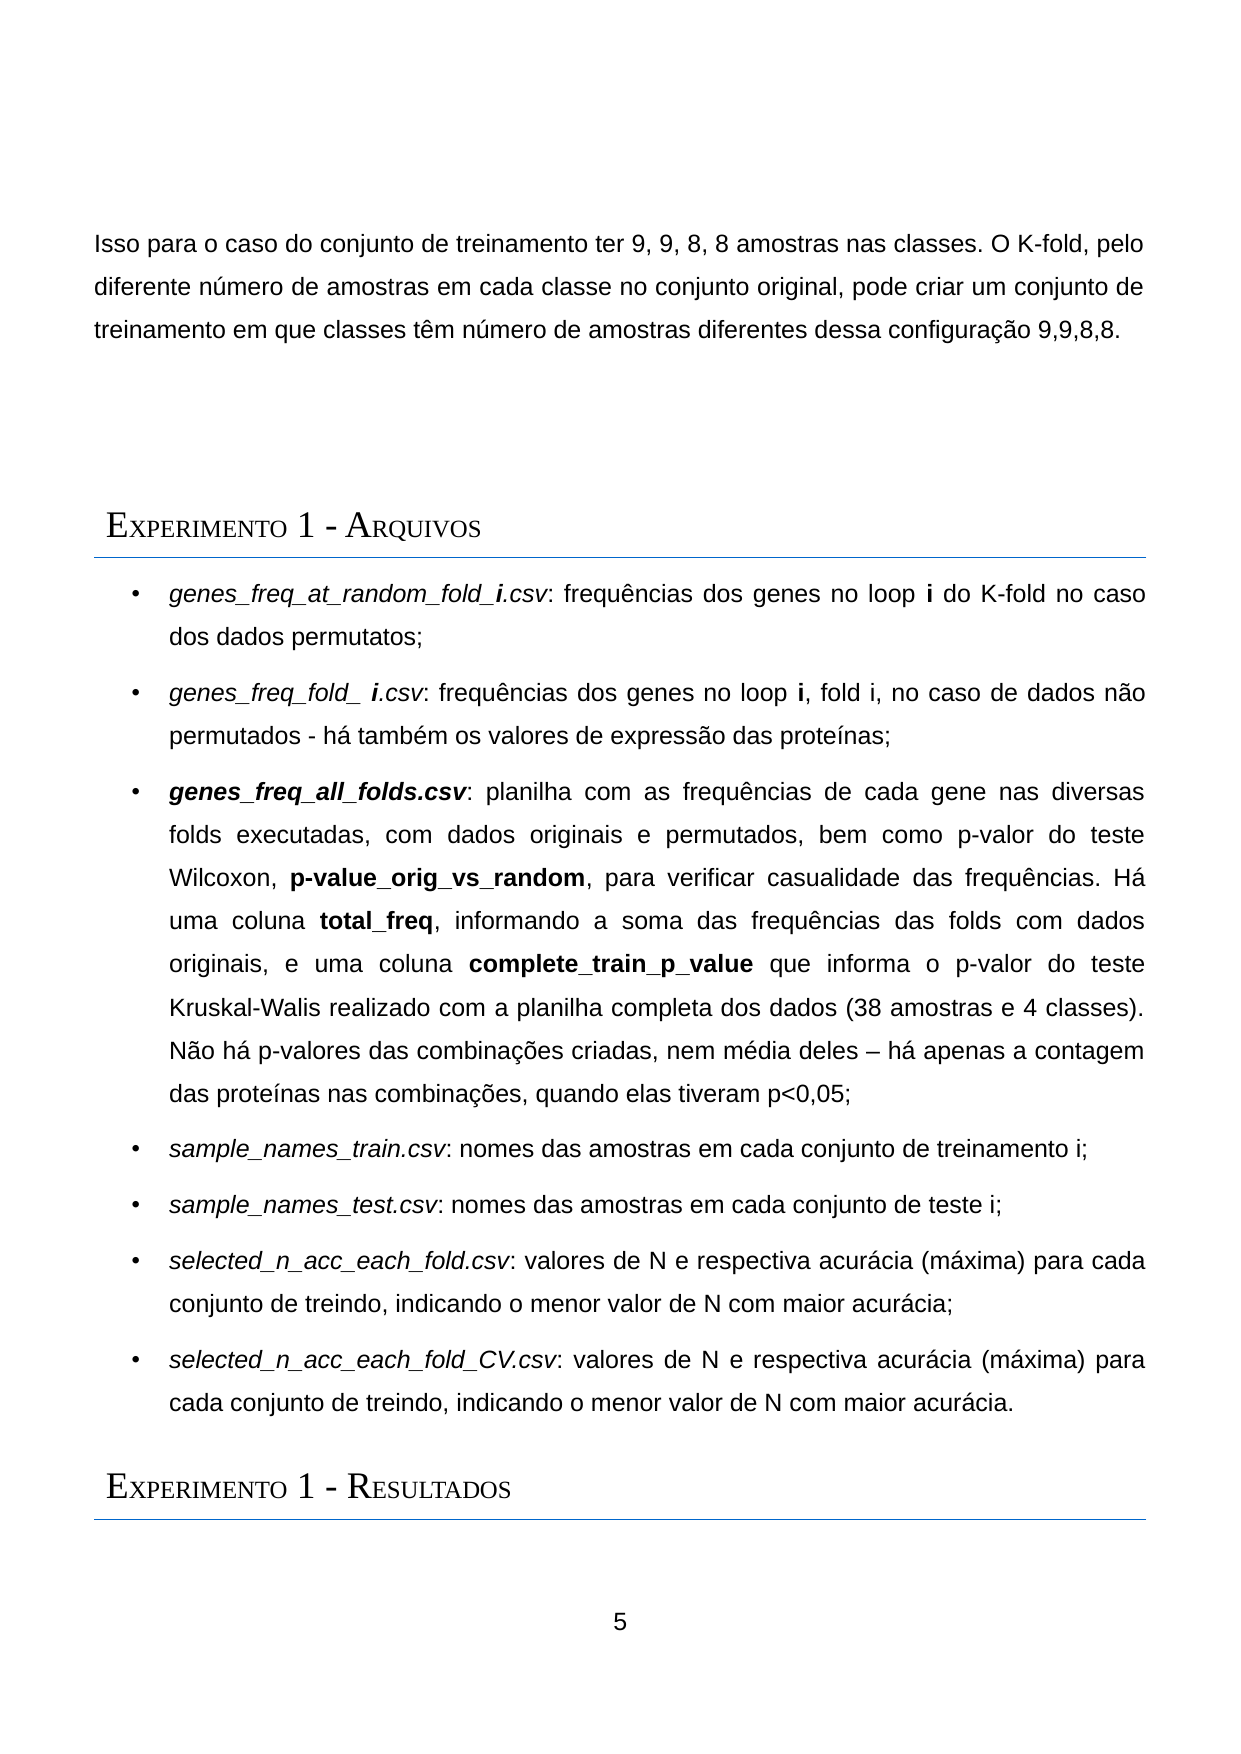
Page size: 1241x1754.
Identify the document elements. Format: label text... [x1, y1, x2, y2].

list sample_names_test.csv: nomes das amostras em cada conjunto de teste i; [131, 1190, 1146, 1219]
list selected_n_acc_each_fold_CV.csv: valores de N e respectiva acurácia (máxima) para cada conjunto de treindo, indicando o menor valor de N com maior acurácia. [131, 1345, 1146, 1417]
subtitle Experimento 1 - Resultados [94, 1452, 1146, 1519]
list sample_names_train.csv: nomes das amostras em cada conjunto de treinamento i; [131, 1134, 1146, 1163]
text Isso para o caso do conjunto de treinamento ter 9, 9, 8, 8 amostras nas classes. O K-fold, pelo diferente número de amostras em cada classe no conjunto original, pode criar um conjunto de treinamento em que classes têm número de amostras diferentes dessa configuração 9,9,8,8. [94, 229, 1146, 344]
list selected_n_acc_each_fold.csv: valores de N e respectiva acurácia (máxima) para cada conjunto de treindo, indicando o menor valor de N com maior acurácia; [131, 1246, 1146, 1318]
list genes_freq_all_folds.csv: planilha com as frequências de cada gene nas diversas folds executadas, com dados originais e permutados, bem como p-valor do teste Wilcoxon, p-value_orig_vs_random, para verificar casualidade das frequências. Há uma coluna total_freq, informando a soma das frequências das folds com dados originais, e uma coluna complete_train_p_value que informa o p-valor do teste Kruskal-Walis realizado com a planilha completa dos dados (38 amostras e 4 classes). Não há p-valores das combinações criadas, nem média deles – há apenas a contagem das proteínas nas combinações, quando elas tiveram p<0,05; [131, 777, 1146, 1108]
subtitle Experimento 1 - Arquivos [94, 491, 1146, 557]
list genes_freq_at_random_fold_i.csv: frequências dos genes no loop i do K-fold no caso dos dados permutatos; [131, 579, 1146, 651]
list genes_freq_fold_ i.csv: frequências dos genes no loop i, fold i, no caso de dados não permutados - há também os valores de expressão das proteínas; [131, 678, 1146, 750]
